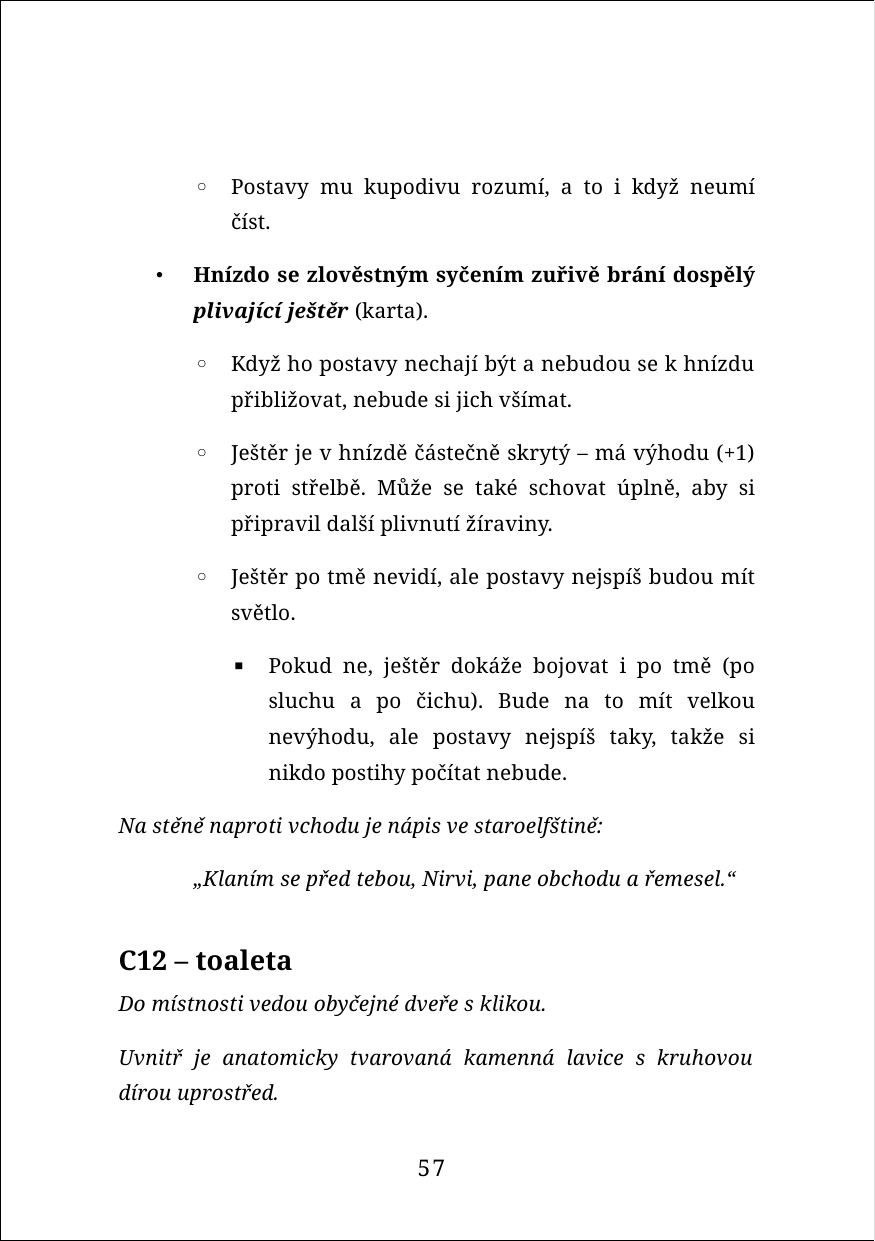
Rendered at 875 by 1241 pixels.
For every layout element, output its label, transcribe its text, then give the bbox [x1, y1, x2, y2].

list Pokud ne, ještěr dokáže bojovat i po tmě (po sluchu a po čichu). Bude na to mít velkou nevýhodu, ale postavy nejspíš taky, takže si nikdo postihy počítat nebude. [231, 651, 756, 786]
list Ještěr je v hnízdě částečně skrytý – má výhodu (+1) proti střelbě. Může se také schovat úplně, aby si připravil další plivnutí žíraviny. [193, 438, 756, 537]
subtitle C12 – toaleta [118, 941, 756, 978]
list Když ho postavy nechají být a nebudou se k hnízdu přibližovat, nebude si jich všímat. [193, 349, 756, 413]
list „Klaním se před tebou, Nirvi, pane obchodu a řemesel.“ [156, 864, 756, 892]
text Do místnosti vedou obyčejné dveře s klikou. [118, 989, 756, 1018]
list Ještěr po tmě nevidí, ale postavy nejspíš budou mít světlo. [193, 562, 756, 626]
list Hnízdo se zlověstným syčením zuřivě brání dospělý plivající ještěr (karta). [156, 261, 756, 324]
text Uvnitř je anatomicky tvarovaná kamenná lavice s kruhovou dírou uprostřed. [118, 1043, 756, 1107]
list Postavy mu kupodivu rozumí, a to i když neumí číst. [193, 172, 756, 236]
text Na stěně naproti vchodu je nápis ve staroelfštině: [118, 811, 756, 839]
